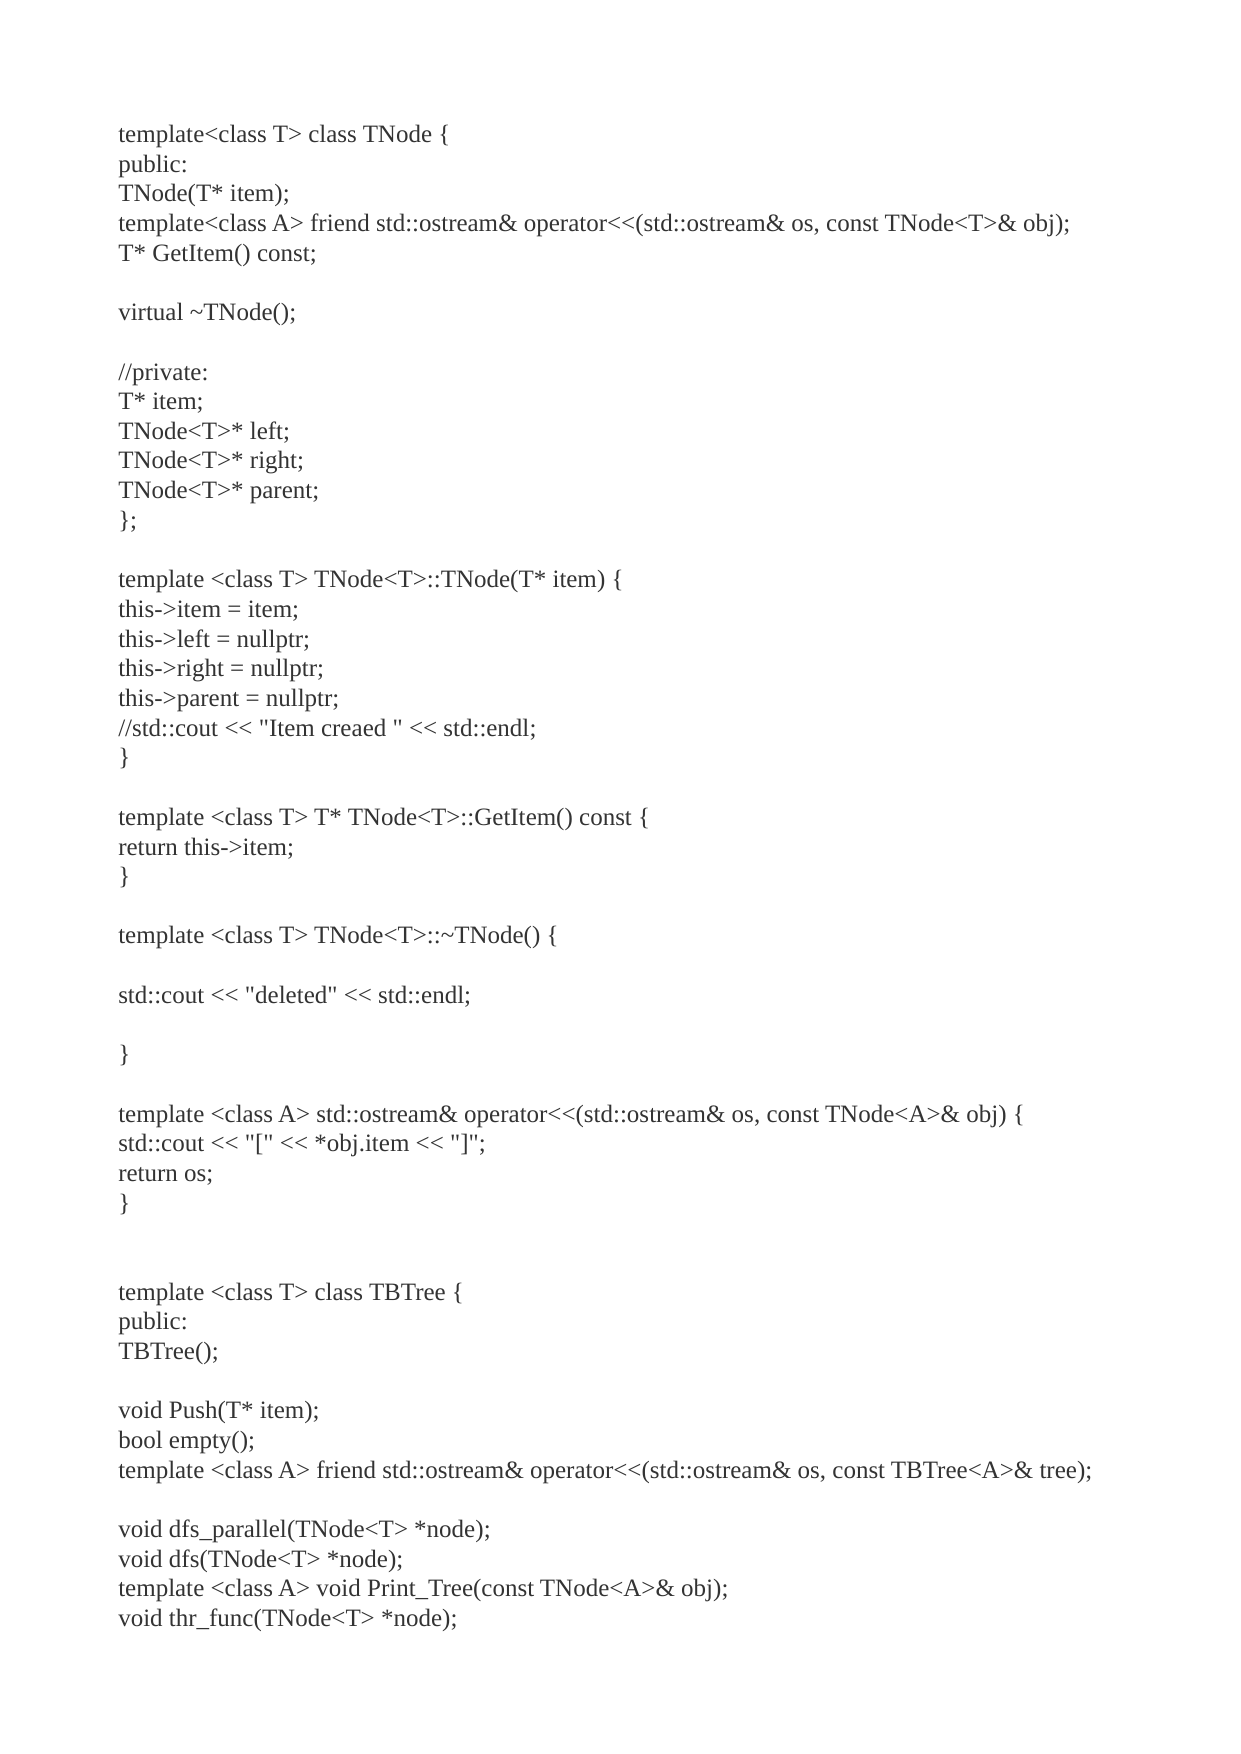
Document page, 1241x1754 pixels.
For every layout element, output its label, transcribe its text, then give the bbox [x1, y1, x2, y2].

text } [118, 860, 1122, 890]
text void thr_func(TNode<T> *node); [118, 1602, 1122, 1632]
text TNode(T* item); [118, 177, 1122, 207]
text std::cout << "[" << *obj.item << "]"; [118, 1127, 1122, 1157]
text this->right = nullptr; [118, 652, 1122, 682]
text bool empty(); [118, 1424, 1122, 1454]
text } [118, 1187, 1122, 1217]
text } [118, 1038, 1122, 1068]
text std::cout << "deleted" << std::endl; [118, 979, 1122, 1009]
text T* item; [118, 385, 1122, 415]
text void dfs_parallel(TNode<T> *node); [118, 1513, 1122, 1543]
text //std::cout << "Item creaed " << std::endl; [118, 712, 1122, 742]
text return this->item; [118, 831, 1122, 860]
text public: [118, 1305, 1122, 1335]
text template <class A> friend std::ostream& operator<<(std::ostream& os, const TBTree<A>& tree); [118, 1454, 1122, 1483]
text virtual ~TNode(); [118, 296, 1122, 326]
text }; [118, 504, 1122, 534]
text TNode<T>* parent; [118, 474, 1122, 504]
text template <class T> T* TNode<T>::GetItem() const { [118, 801, 1122, 831]
text TNode<T>* right; [118, 445, 1122, 474]
text TNode<T>* left; [118, 415, 1122, 445]
text //private: [118, 356, 1122, 385]
text this->left = nullptr; [118, 623, 1122, 652]
text this->item = item; [118, 593, 1122, 623]
text void Push(T* item); [118, 1394, 1122, 1424]
text template <class T> TNode<T>::~TNode() { [118, 920, 1122, 949]
text template<class T> class TNode { [118, 118, 1122, 148]
text this->parent = nullptr; [118, 682, 1122, 712]
text T* GetItem() const; [118, 237, 1122, 267]
text } [118, 742, 1122, 771]
text template<class A> friend std::ostream& operator<<(std::ostream& os, const TNode<T>& obj); [118, 207, 1122, 237]
text template <class A> void Print_Tree(const TNode<A>& obj); [118, 1573, 1122, 1602]
text public: [118, 148, 1122, 177]
text return os; [118, 1157, 1122, 1187]
text void dfs(TNode<T> *node); [118, 1543, 1122, 1573]
text template <class T> class TBTree { [118, 1276, 1122, 1305]
text template <class T> TNode<T>::TNode(T* item) { [118, 563, 1122, 593]
text TBTree(); [118, 1335, 1122, 1365]
text template <class A> std::ostream& operator<<(std::ostream& os, const TNode<A>& obj) { [118, 1098, 1122, 1127]
